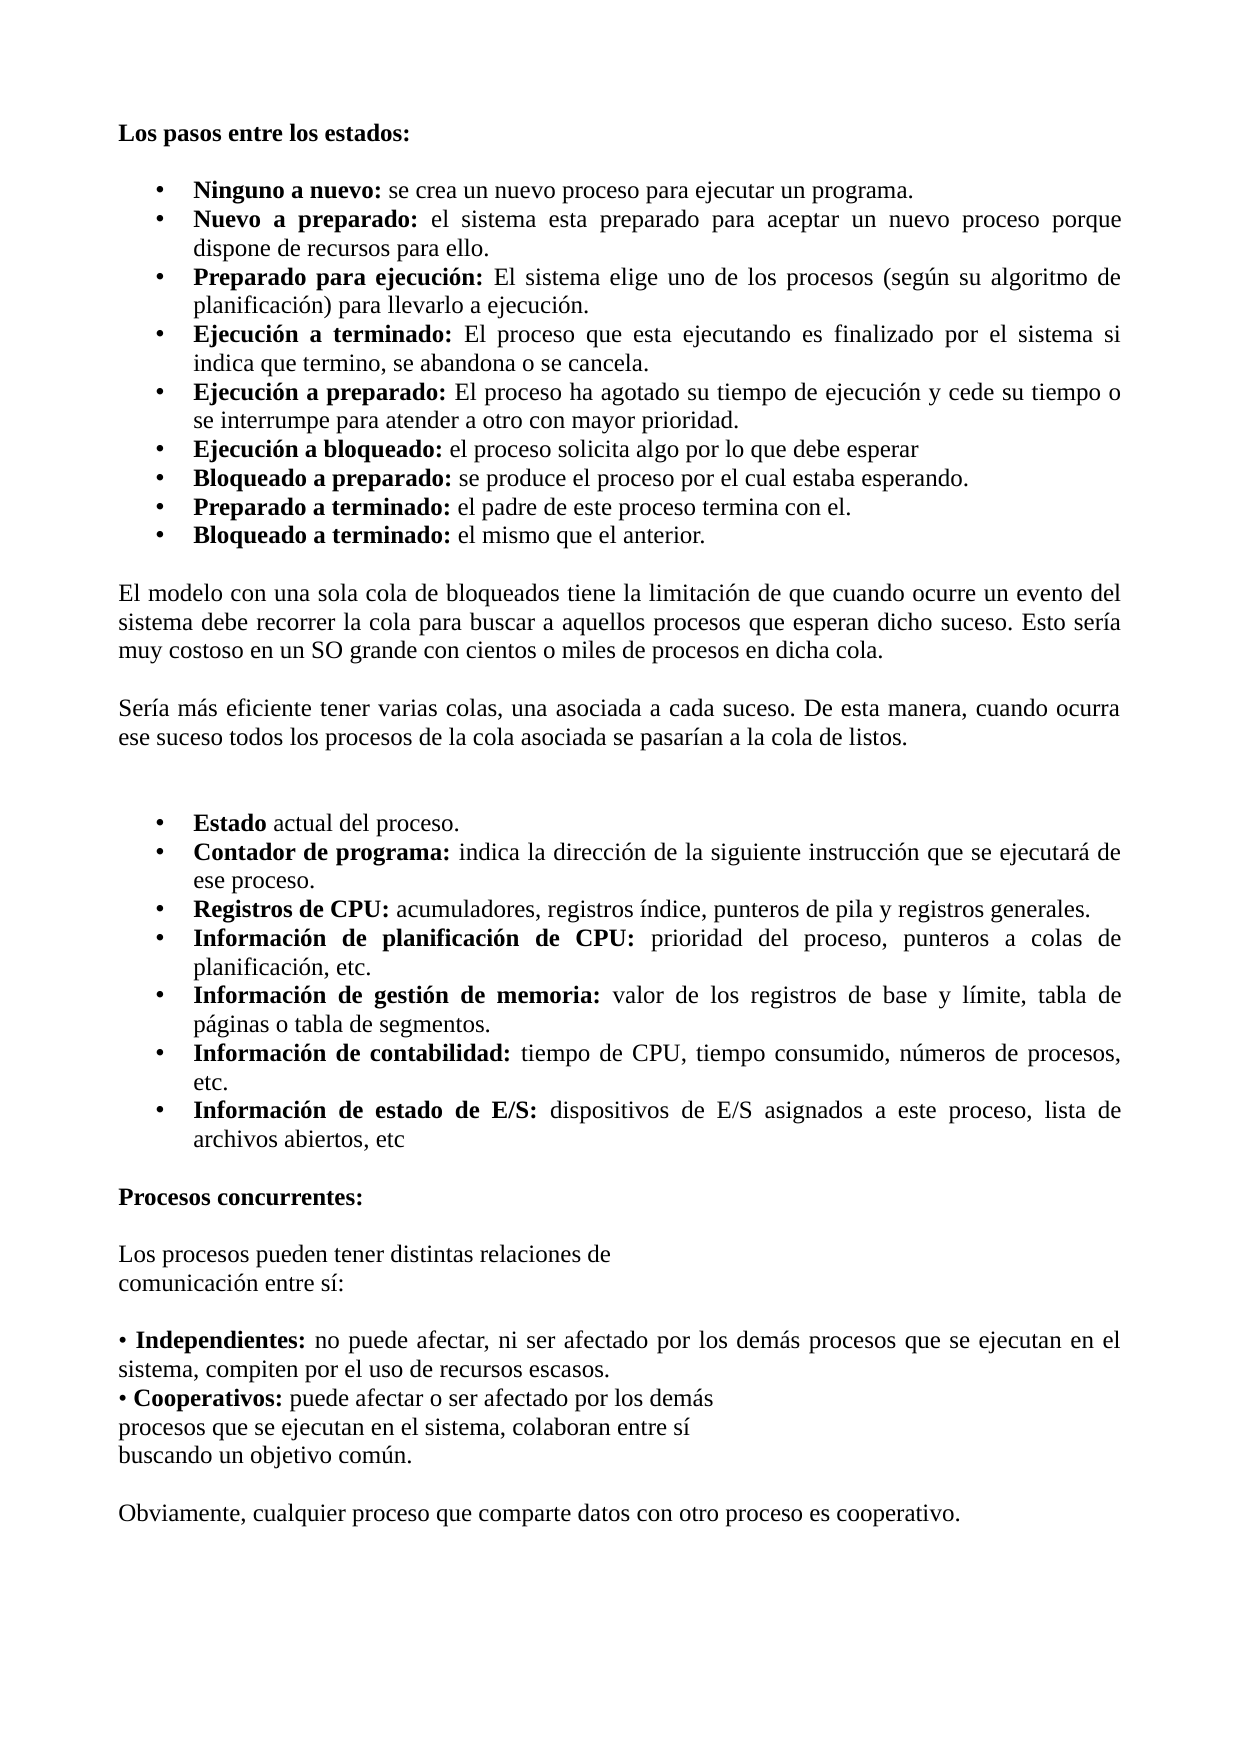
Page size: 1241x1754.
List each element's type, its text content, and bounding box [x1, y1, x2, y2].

text Los procesos pueden tener distintas relaciones de [118, 1239, 1122, 1268]
list Preparado a terminado: el padre de este proceso termina con el. [156, 492, 1122, 521]
list Registros de CPU: acumuladores, registros índice, punteros de pila y registros generales. [156, 894, 1122, 923]
list Ejecución a bloqueado: el proceso solicita algo por lo que debe esperar [156, 434, 1122, 463]
text Obviamente, cualquier proceso que comparte datos con otro proceso es cooperativo. [118, 1498, 1122, 1527]
text Procesos concurrentes: [118, 1182, 1122, 1211]
list Información de gestión de memoria: valor de los registros de base y límite, tabla de páginas o tabla de segmentos. [156, 981, 1122, 1038]
list Información de planificación de CPU: prioridad del proceso, punteros a colas de planificación, etc. [156, 923, 1122, 981]
list Información de contabilidad: tiempo de CPU, tiempo consumido, números de procesos, etc. [156, 1038, 1122, 1096]
text • Independientes: no puede afectar, ni ser afectado por los demás procesos que se ejecutan en el sistema, compiten por el uso de recursos escasos. [118, 1326, 1122, 1383]
text procesos que se ejecutan en el sistema, colaboran entre sí [118, 1412, 1122, 1441]
list Ejecución a terminado: El proceso que esta ejecutando es finalizado por el sistema si indica que termino, se abandona o se cancela. [156, 319, 1122, 377]
text buscando un objetivo común. [118, 1441, 1122, 1469]
text comunicación entre sí: [118, 1268, 1122, 1297]
list Contador de programa: indica la dirección de la siguiente instrucción que se ejecutará de ese proceso. [156, 837, 1122, 894]
list Bloqueado a terminado: el mismo que el anterior. [156, 521, 1122, 549]
list Nuevo a preparado: el sistema esta preparado para aceptar un nuevo proceso porque dispone de recursos para ello. [156, 204, 1122, 262]
text Sería más eficiente tener varias colas, una asociada a cada suceso. De esta manera, cuando ocurra ese suceso todos los procesos de la cola asociada se pasarían a la cola de listos. [118, 693, 1122, 751]
list Ninguno a nuevo: se crea un nuevo proceso para ejecutar un programa. [156, 176, 1122, 204]
text • Cooperativos: puede afectar o ser afectado por los demás [118, 1383, 1122, 1412]
list Estado actual del proceso. [156, 808, 1122, 837]
list Bloqueado a preparado: se produce el proceso por el cual estaba esperando. [156, 463, 1122, 492]
text Los pasos entre los estados: [118, 118, 1122, 147]
list Información de estado de E/S: dispositivos de E/S asignados a este proceso, lista de archivos abiertos, etc [156, 1096, 1122, 1153]
list Ejecución a preparado: El proceso ha agotado su tiempo de ejecución y cede su tiempo o se interrumpe para atender a otro con mayor prioridad. [156, 377, 1122, 434]
text El modelo con una sola cola de bloqueados tiene la limitación de que cuando ocurre un evento del sistema debe recorrer la cola para buscar a aquellos procesos que esperan dicho suceso. Esto sería muy costoso en un SO grande con cientos o miles de procesos en dicha cola. [118, 578, 1122, 664]
list Preparado para ejecución: El sistema elige uno de los procesos (según su algoritmo de planificación) para llevarlo a ejecución. [156, 262, 1122, 319]
